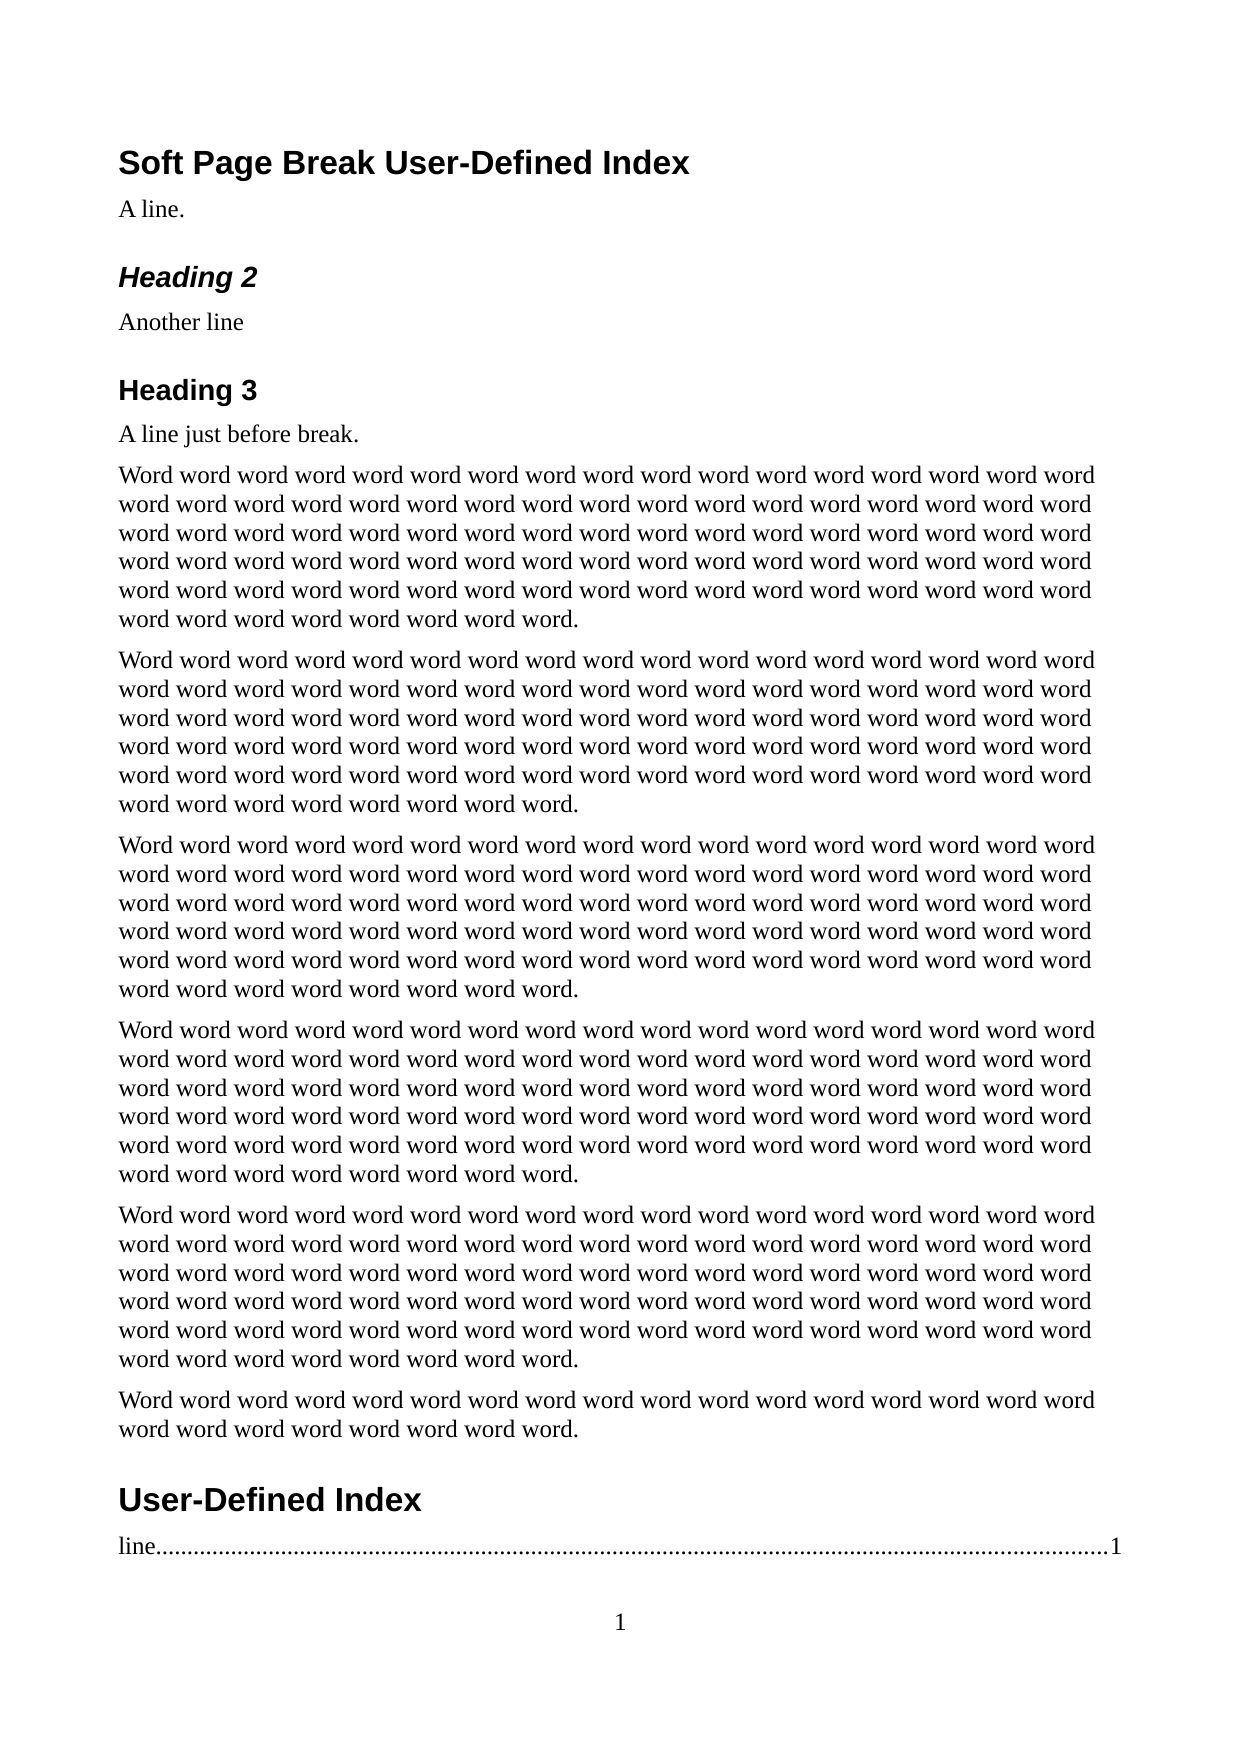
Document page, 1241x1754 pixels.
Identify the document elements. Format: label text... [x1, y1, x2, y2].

text Word word word word word word word word word word word word word word word word word word word word word word word word word word word word word word word word word word word word word word word word word word word word word word word word word word word word word word word word word word word word word word word word word word word word word word word word word word word word word word word word word word word word word word word word word word word word word. [118, 830, 1122, 1003]
text Word word word word word word word word word word word word word word word word word word word word word word word word word. [118, 1385, 1122, 1443]
text line 1 [118, 1531, 1122, 1560]
text A line. [118, 194, 1122, 223]
subtitle User-Defined Index [118, 1480, 1122, 1518]
text Word word word word word word word word word word word word word word word word word word word word word word word word word word word word word word word word word word word word word word word word word word word word word word word word word word word word word word word word word word word word word word word word word word word word word word word word word word word word word word word word word word word word word word word word word word word word word. [118, 1200, 1122, 1373]
text Word word word word word word word word word word word word word word word word word word word word word word word word word word word word word word word word word word word word word word word word word word word word word word word word word word word word word word word word word word word word word word word word word word word word word word word word word word word word word word word word word word word word word word word word word word word word word. [118, 1015, 1122, 1188]
subtitle Heading 3 [118, 373, 1122, 406]
subtitle Soft Page Break User-Defined Index [118, 143, 1122, 182]
text A line just before break. [118, 419, 1122, 448]
text Another line [118, 307, 1122, 335]
text Word word word word word word word word word word word word word word word word word word word word word word word word word word word word word word word word word word word word word word word word word word word word word word word word word word word word word word word word word word word word word word word word word word word word word word word word word word word word word word word word word word word word word word word word word word word word word. [118, 460, 1122, 633]
text Word word word word word word word word word word word word word word word word word word word word word word word word word word word word word word word word word word word word word word word word word word word word word word word word word word word word word word word word word word word word word word word word word word word word word word word word word word word word word word word word word word word word word word word word word word word word word. [118, 645, 1122, 818]
subtitle Heading 2 [118, 261, 1122, 294]
